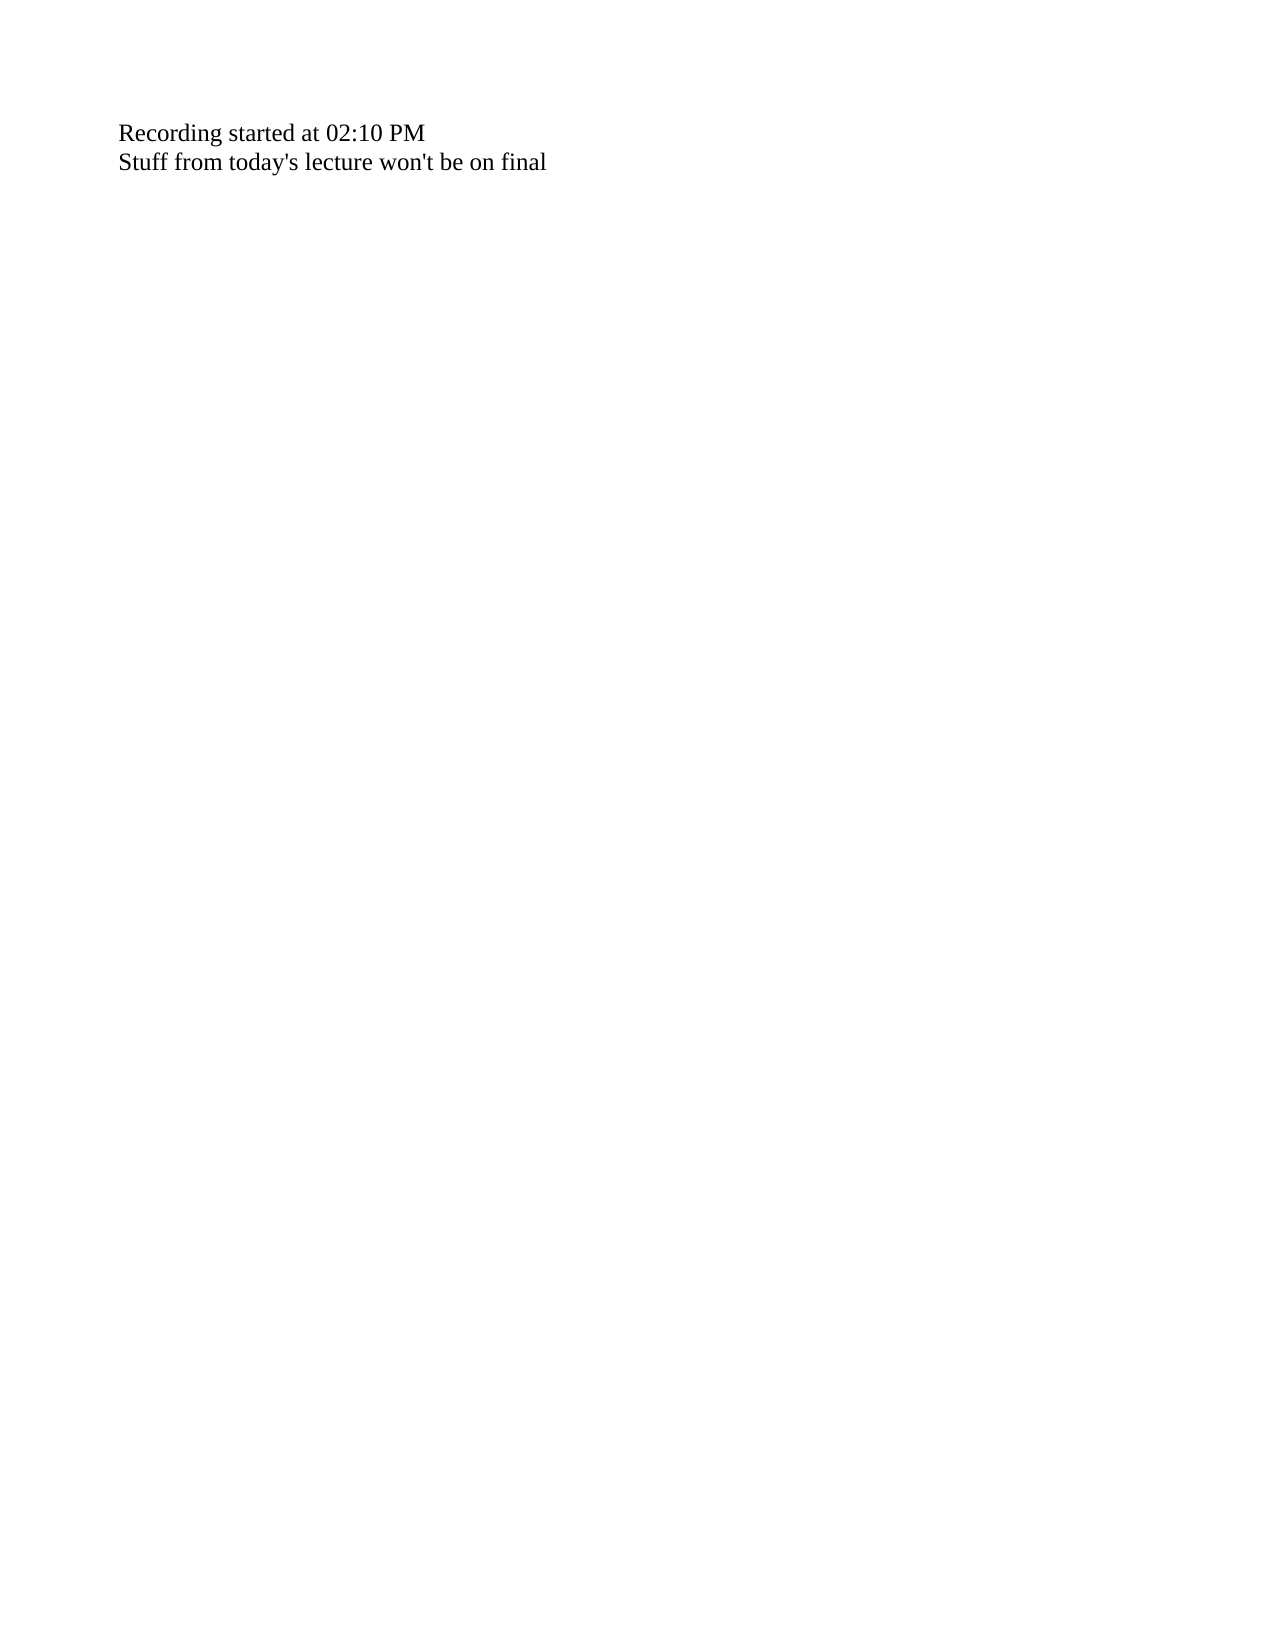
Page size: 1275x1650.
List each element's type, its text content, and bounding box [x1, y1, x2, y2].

text Stuff from today's lecture won't be on final [118, 147, 1157, 176]
text Recording started at 02:10 PM [118, 118, 1157, 147]
